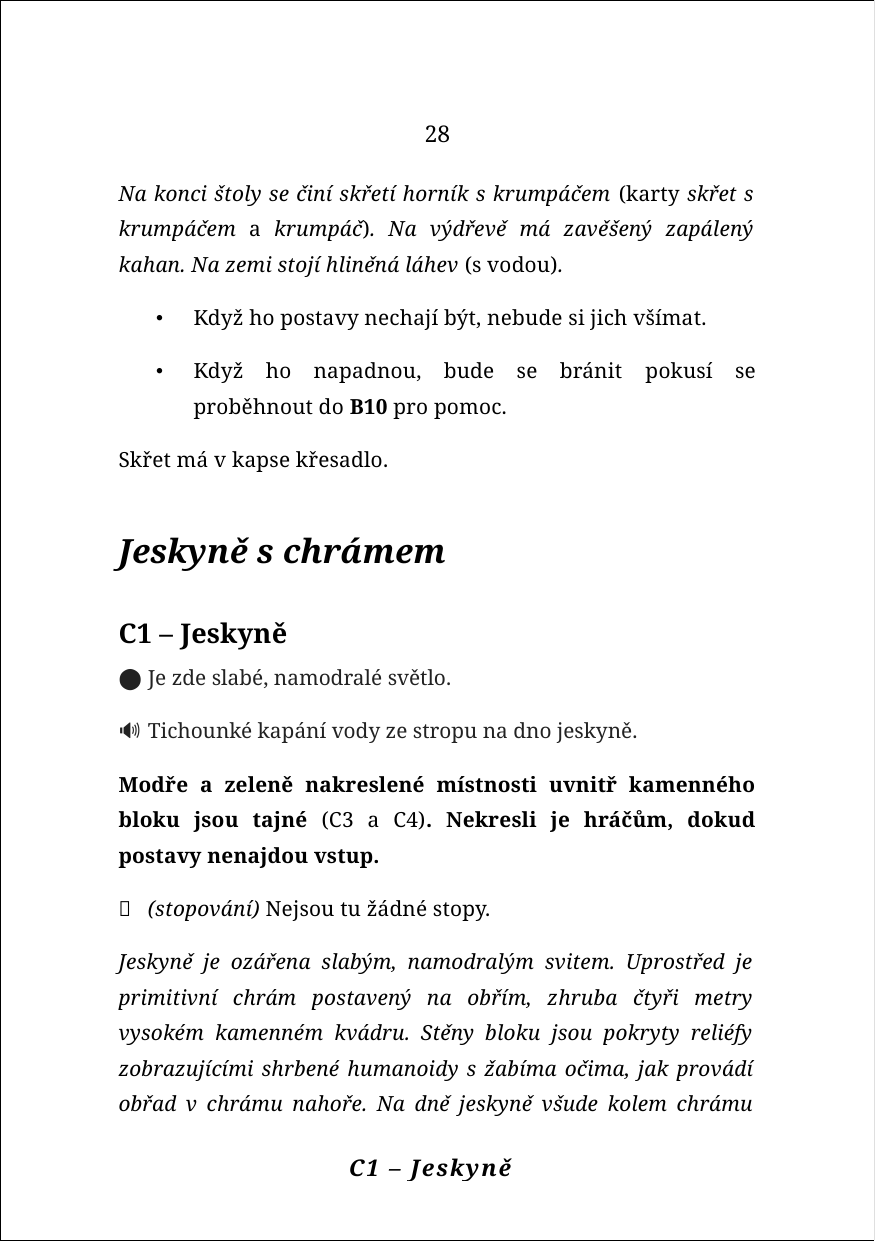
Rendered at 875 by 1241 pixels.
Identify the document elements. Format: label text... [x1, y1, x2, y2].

list Když ho postavy nechají být, nebude si jich všímat. [156, 303, 756, 332]
text Jeskyně je ozářena slabým, namodralým svitem. Uprostřed je primitivní chrám postavený na obřím, zhruba čtyři metry vysokém kamenném kvádru. Stěny bloku jsou pokryty reliéfy zobrazujícími shrbené humanoidy s žabíma očima, jak provádí obřad v chrámu nahoře. Na dně jeskyně všude kolem chrámu [118, 947, 756, 1118]
text 🔊 Tichounké kapání vody ze stropu na dno jeskyně. [118, 717, 756, 745]
text Na konci štoly se činí skřetí horník s krumpáčem (karty skřet s krumpáčem a krumpáč). Na výdřevě má zavěšený zapálený kahan. Na zemi stojí hliněná láhev (s vodou). [118, 179, 756, 278]
text 👣 (stopování) Nejsou tu žádné stopy. [118, 894, 756, 923]
text ⬤ Je zde slabé, namodralé světlo. [118, 663, 756, 692]
text Modře a zeleně nakreslené místnosti uvnitř kamenného bloku jsou tajné (C3 a C4). Nekresli je hráčům, dokud postavy nenajdou vstup. [118, 770, 756, 869]
list Když ho napadnou, bude se bránit pokusí se proběhnout do B10 pro pomoc. [156, 356, 756, 420]
subtitle C1 – Jeskyně [118, 615, 756, 652]
subtitle Jeskyně s chrámem [118, 528, 756, 573]
text Skřet má v kapse křesadlo. [118, 445, 756, 474]
